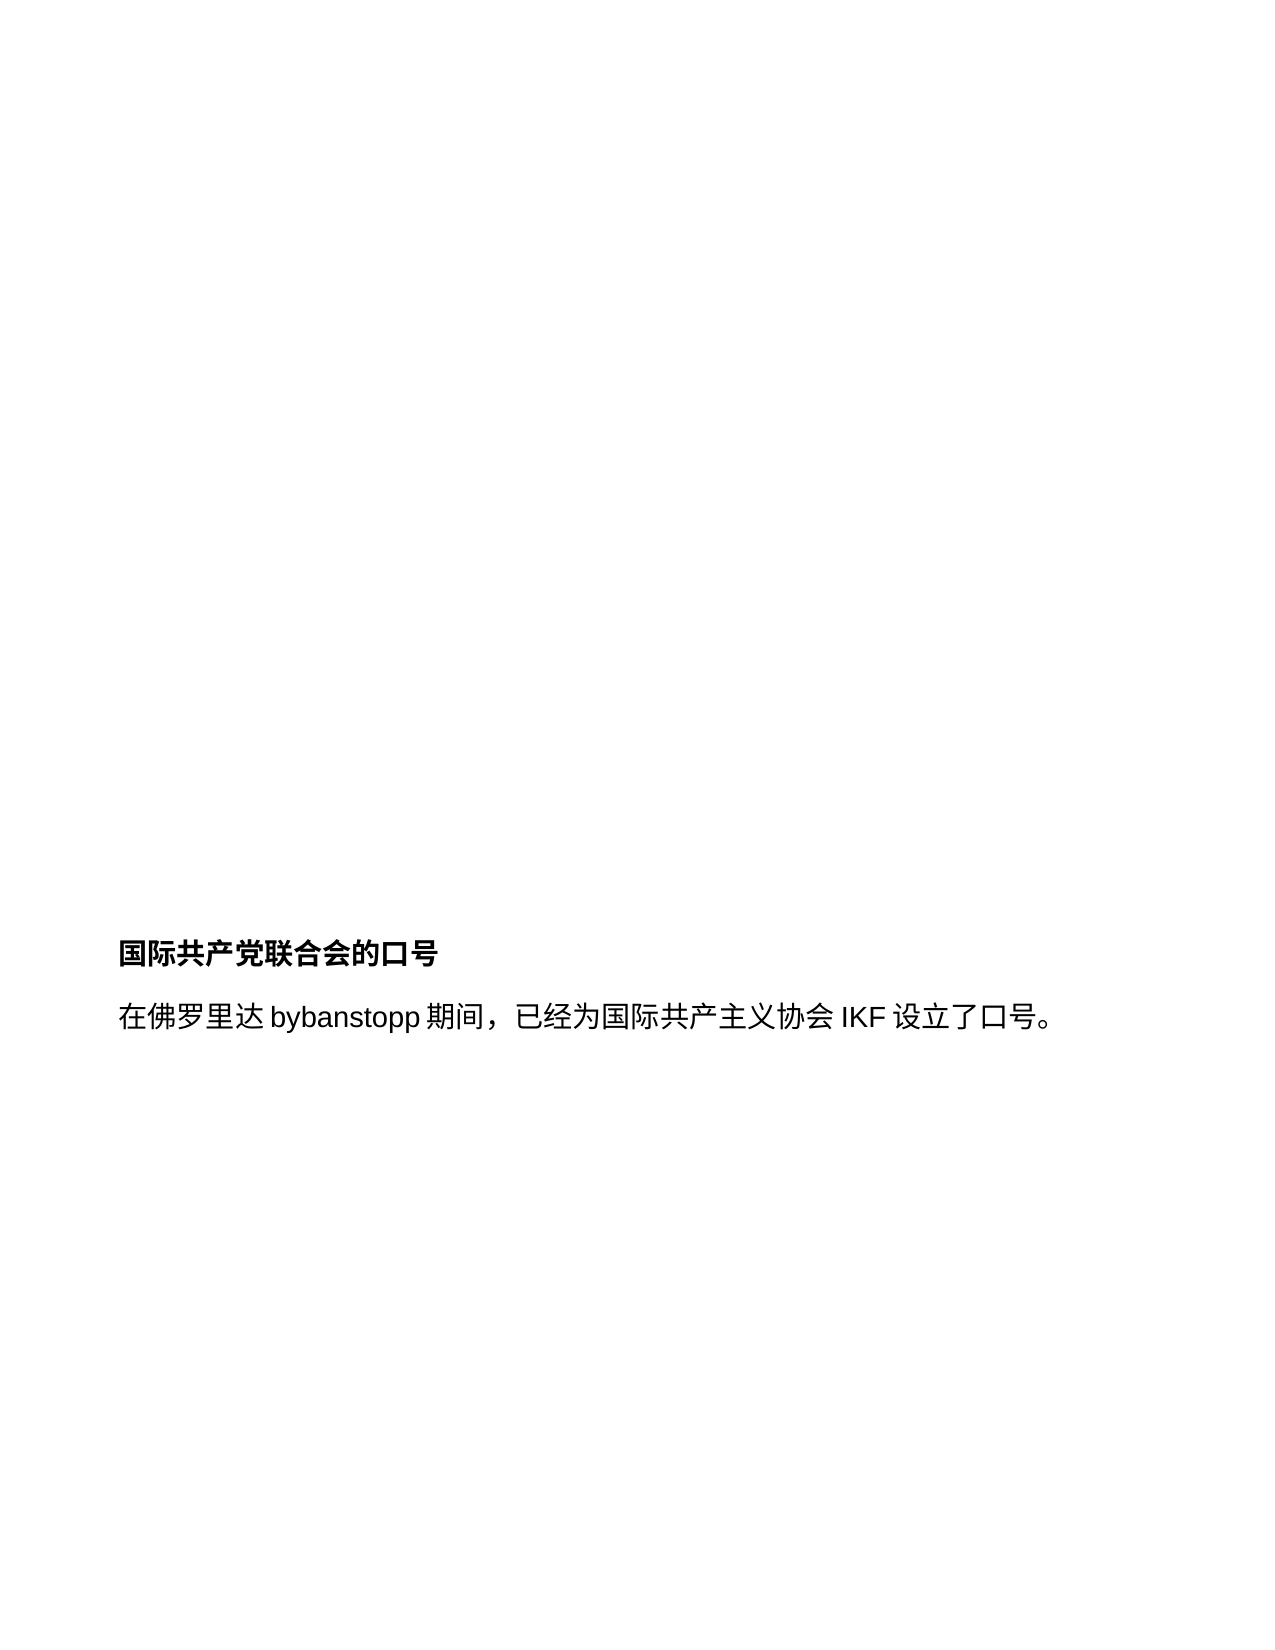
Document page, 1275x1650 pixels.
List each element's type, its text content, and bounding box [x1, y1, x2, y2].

text 国际共产党联合会的口号 [118, 118, 1157, 973]
text 在佛罗里达bybanstopp期间，已经为国际共产主义协会IKF设立了口号。 [118, 994, 1157, 1036]
